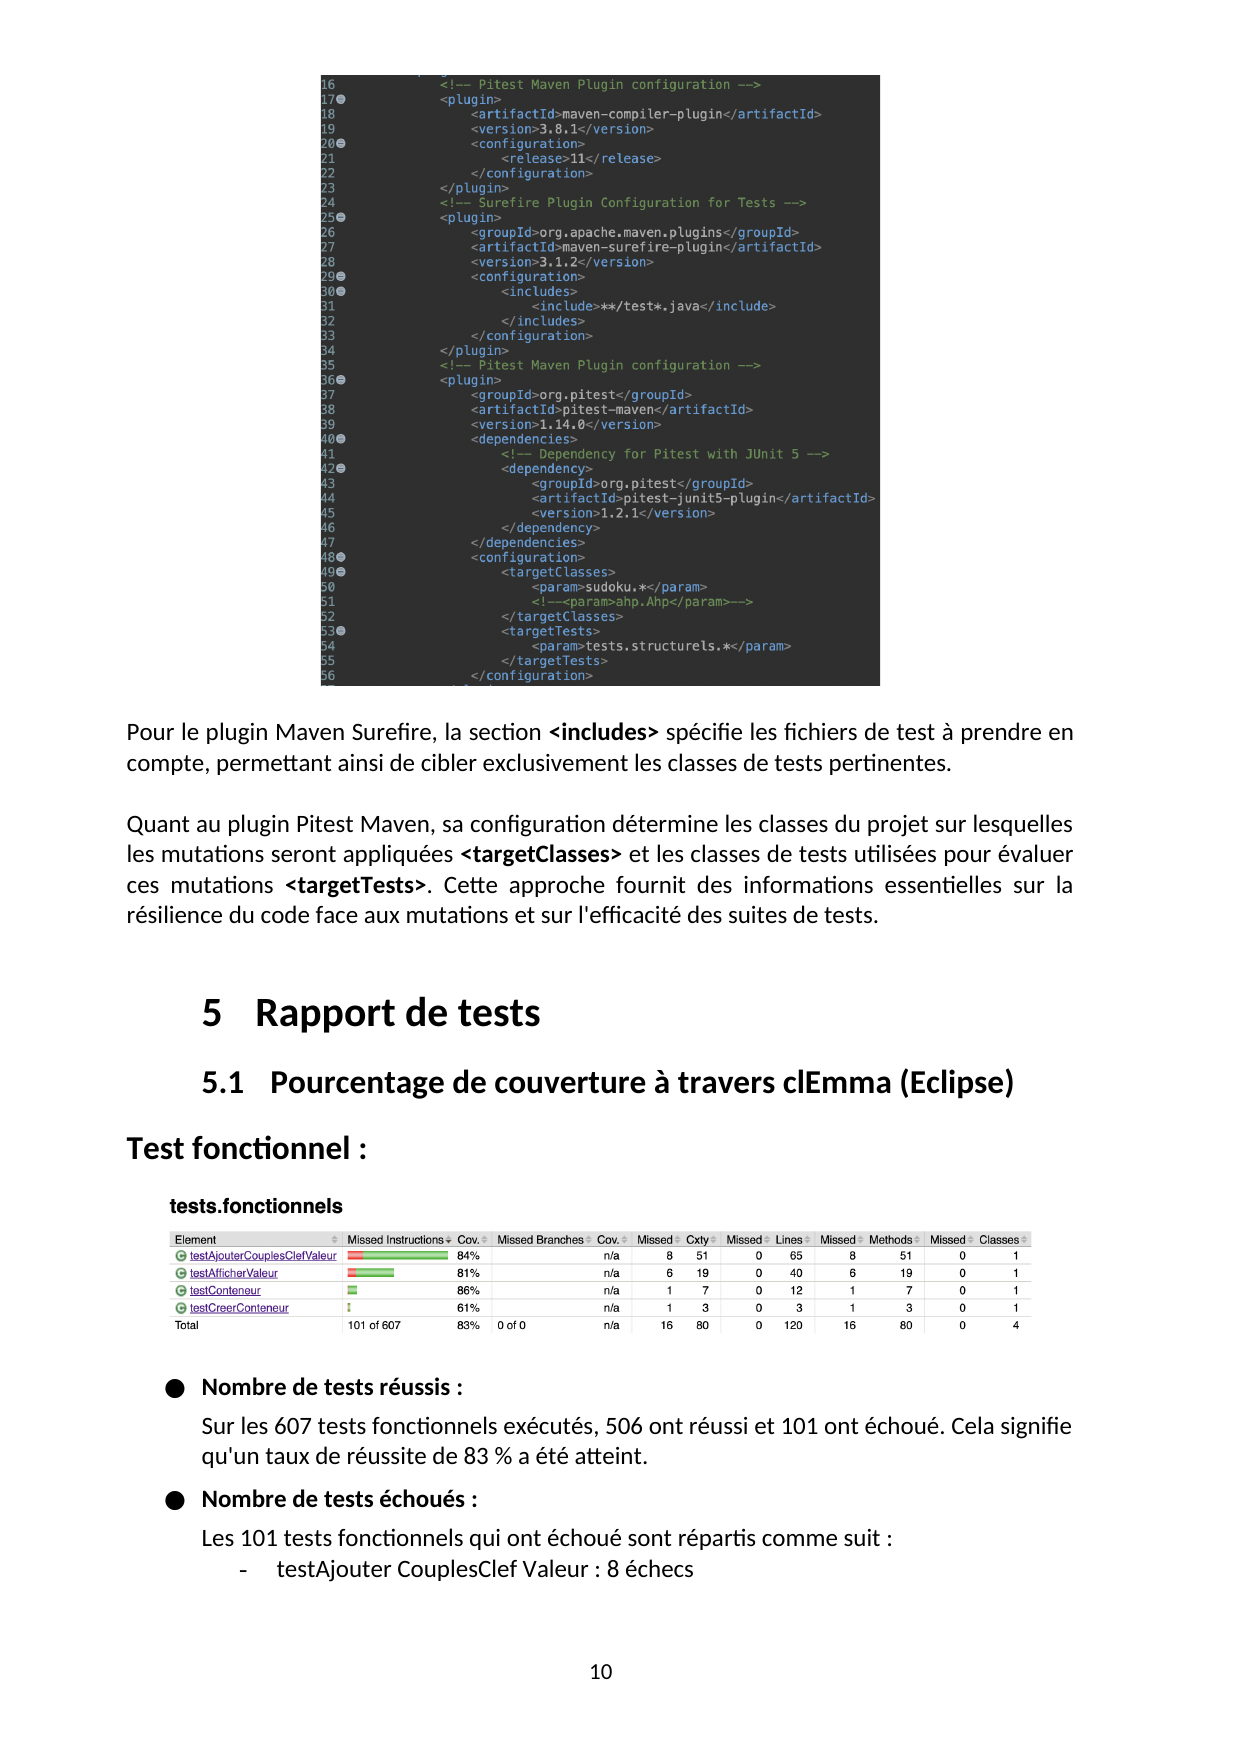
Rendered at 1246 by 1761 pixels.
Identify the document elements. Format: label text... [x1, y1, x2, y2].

picture [320, 75, 881, 686]
list Nombre de tests échoués : [164, 1471, 1075, 1522]
text Pour le plugin Maven Surefire, la section <includes> spécifie les fichiers de test à prendre en compte, permettant ainsi de cibler exclusivement les classes de tests pertinentes. [126, 717, 1075, 778]
text Quant au plugin Pitest Maven, sa configuration détermine les classes du projet sur lesquelles les mutations seront appliquées <targetClasses> et les classes de tests utilisées pour évaluer ces mutations <targetTests>. Cette approche fournit des informations essentielles sur la résilience du code face aux mutations et sur l'efficacité des suites de tests. [126, 808, 1075, 930]
picture [167, 1193, 1034, 1334]
list Nombre de tests réussis : [164, 1359, 1075, 1410]
text Test fonctionnel : [126, 1127, 1075, 1168]
subtitle 5.1 Pourcentage de couverture à travers clEmma (Eclipse) [126, 1062, 1075, 1102]
list testAjouter CouplesClef Valeur : 8 échecs [239, 1553, 1075, 1583]
text Sur les 607 tests fonctionnels exécutés, 506 ont réussi et 101 ont échoué. Cela signifie qu'un taux de réussite de 83 % a été atteint. [201, 1410, 1075, 1471]
text Les 101 tests fonctionnels qui ont échoué sont répartis comme suit : [201, 1522, 1075, 1553]
subtitle 5 Rapport de tests [126, 986, 1075, 1037]
